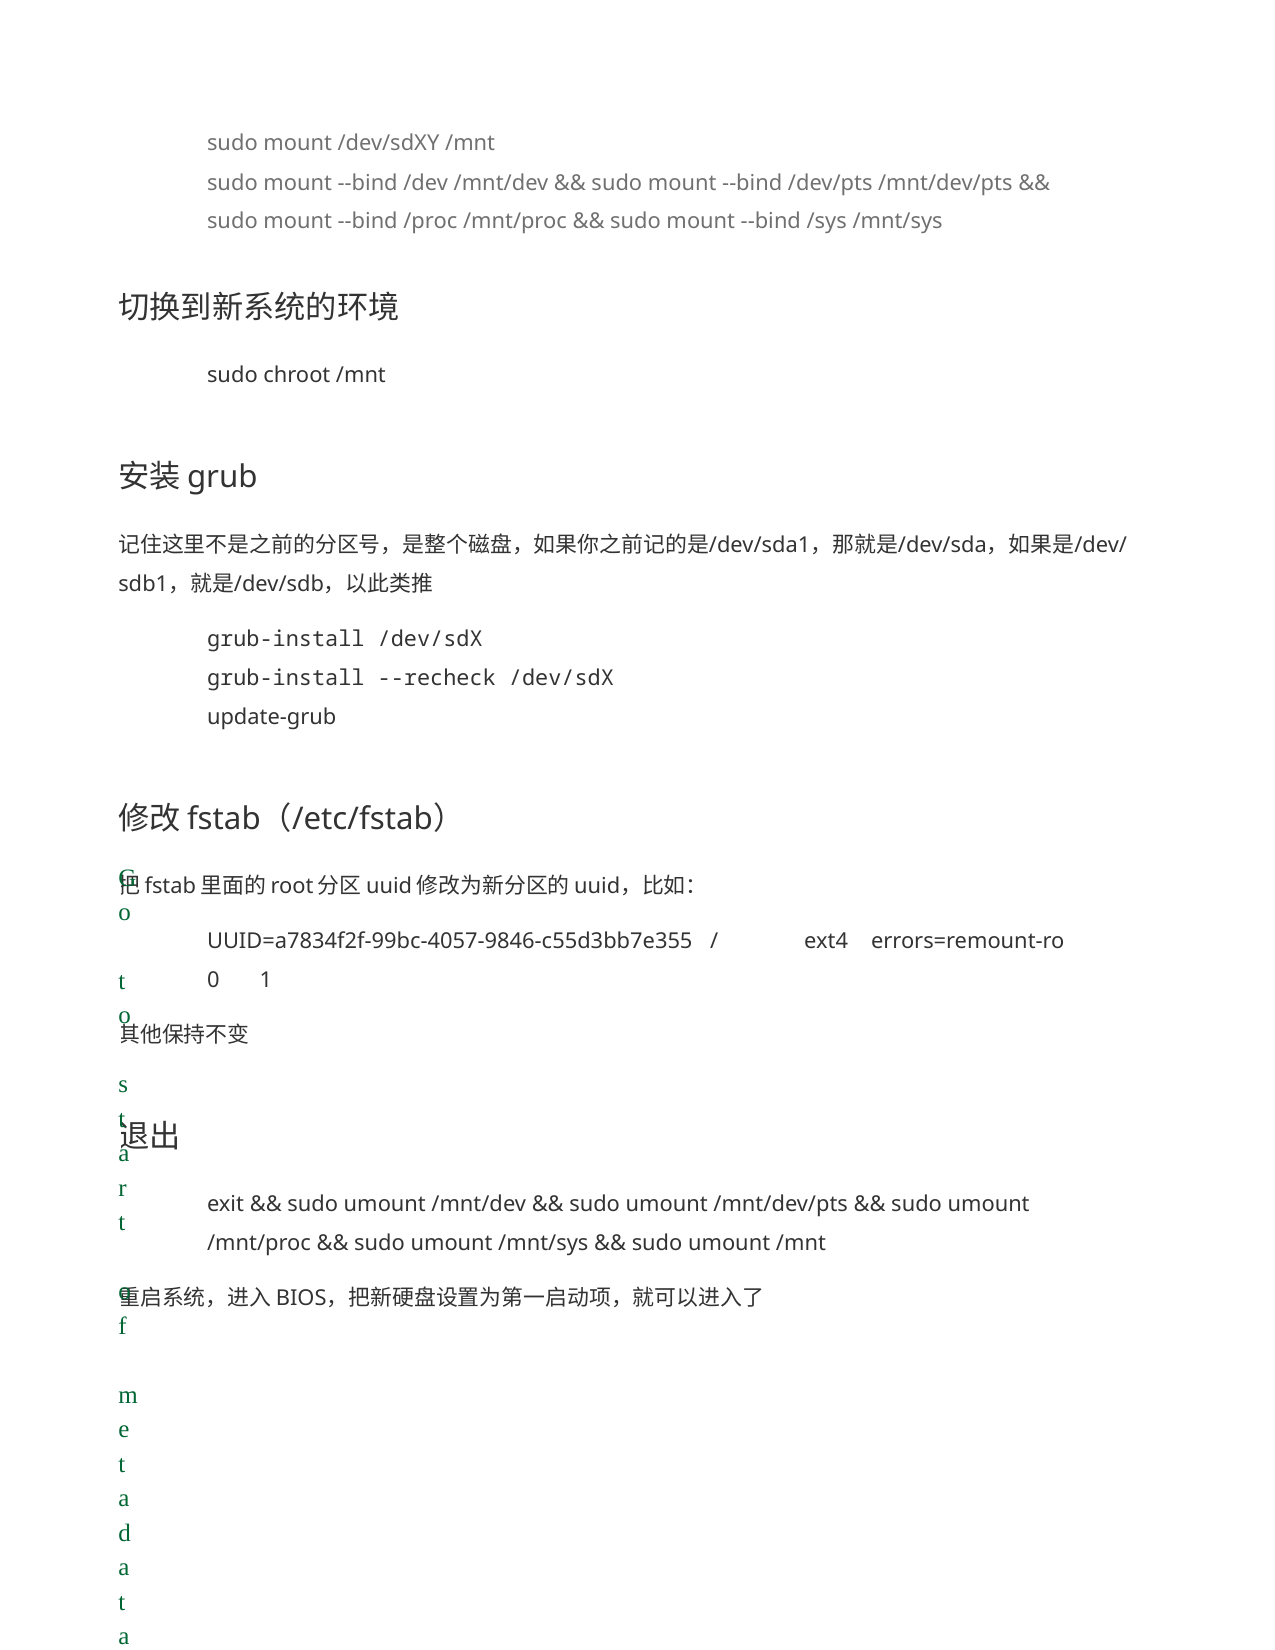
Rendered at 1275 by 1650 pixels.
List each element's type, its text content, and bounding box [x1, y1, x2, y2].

text 重启系统，进入BIOS，把新硬盘设置为第一启动项，就可以进入了 [121, 1273, 1157, 1312]
subtitle 退出 [121, 1111, 1157, 1156]
text UUID=a7834f2f-99bc-4057-9846-c55d3bb7e355 / ext4 errors=remount-ro 0 1 [207, 916, 1098, 994]
text sudo mount /dev/sdXY /mnt [207, 118, 1098, 157]
text grub-install /dev/sdX grub-install --recheck /dev/sdX update-grub [207, 613, 1098, 731]
text 把fstab里面的root分区uuid修改为新分区的uuid，比如： [118, 861, 1157, 900]
text 记住这里不是之前的分区号，是整个磁盘，如果你之前记的是/dev/sda1，那就是/dev/sda，如果是/dev/sdb1，就是/dev/sdb，以此类推 [118, 520, 1157, 598]
text sudo chroot /mnt [207, 350, 1098, 389]
subtitle 修改fstab（/etc/fstab） [118, 793, 1157, 838]
text sudo mount --bind /dev /mnt/dev && sudo mount --bind /dev/pts /mnt/dev/pts && sudo mount --bind /proc /mnt/proc && sudo mount --bind /sys /mnt/sys [207, 157, 1098, 235]
subtitle 切换到新系统的环境 [118, 282, 1157, 327]
subtitle 安装grub [118, 452, 1157, 497]
text 其他保持不变 [121, 1010, 1157, 1049]
text exit && sudo umount /mnt/dev && sudo umount /mnt/dev/pts && sudo umount /mnt/proc && sudo umount /mnt/sys && sudo umount /mnt [207, 1179, 1098, 1257]
